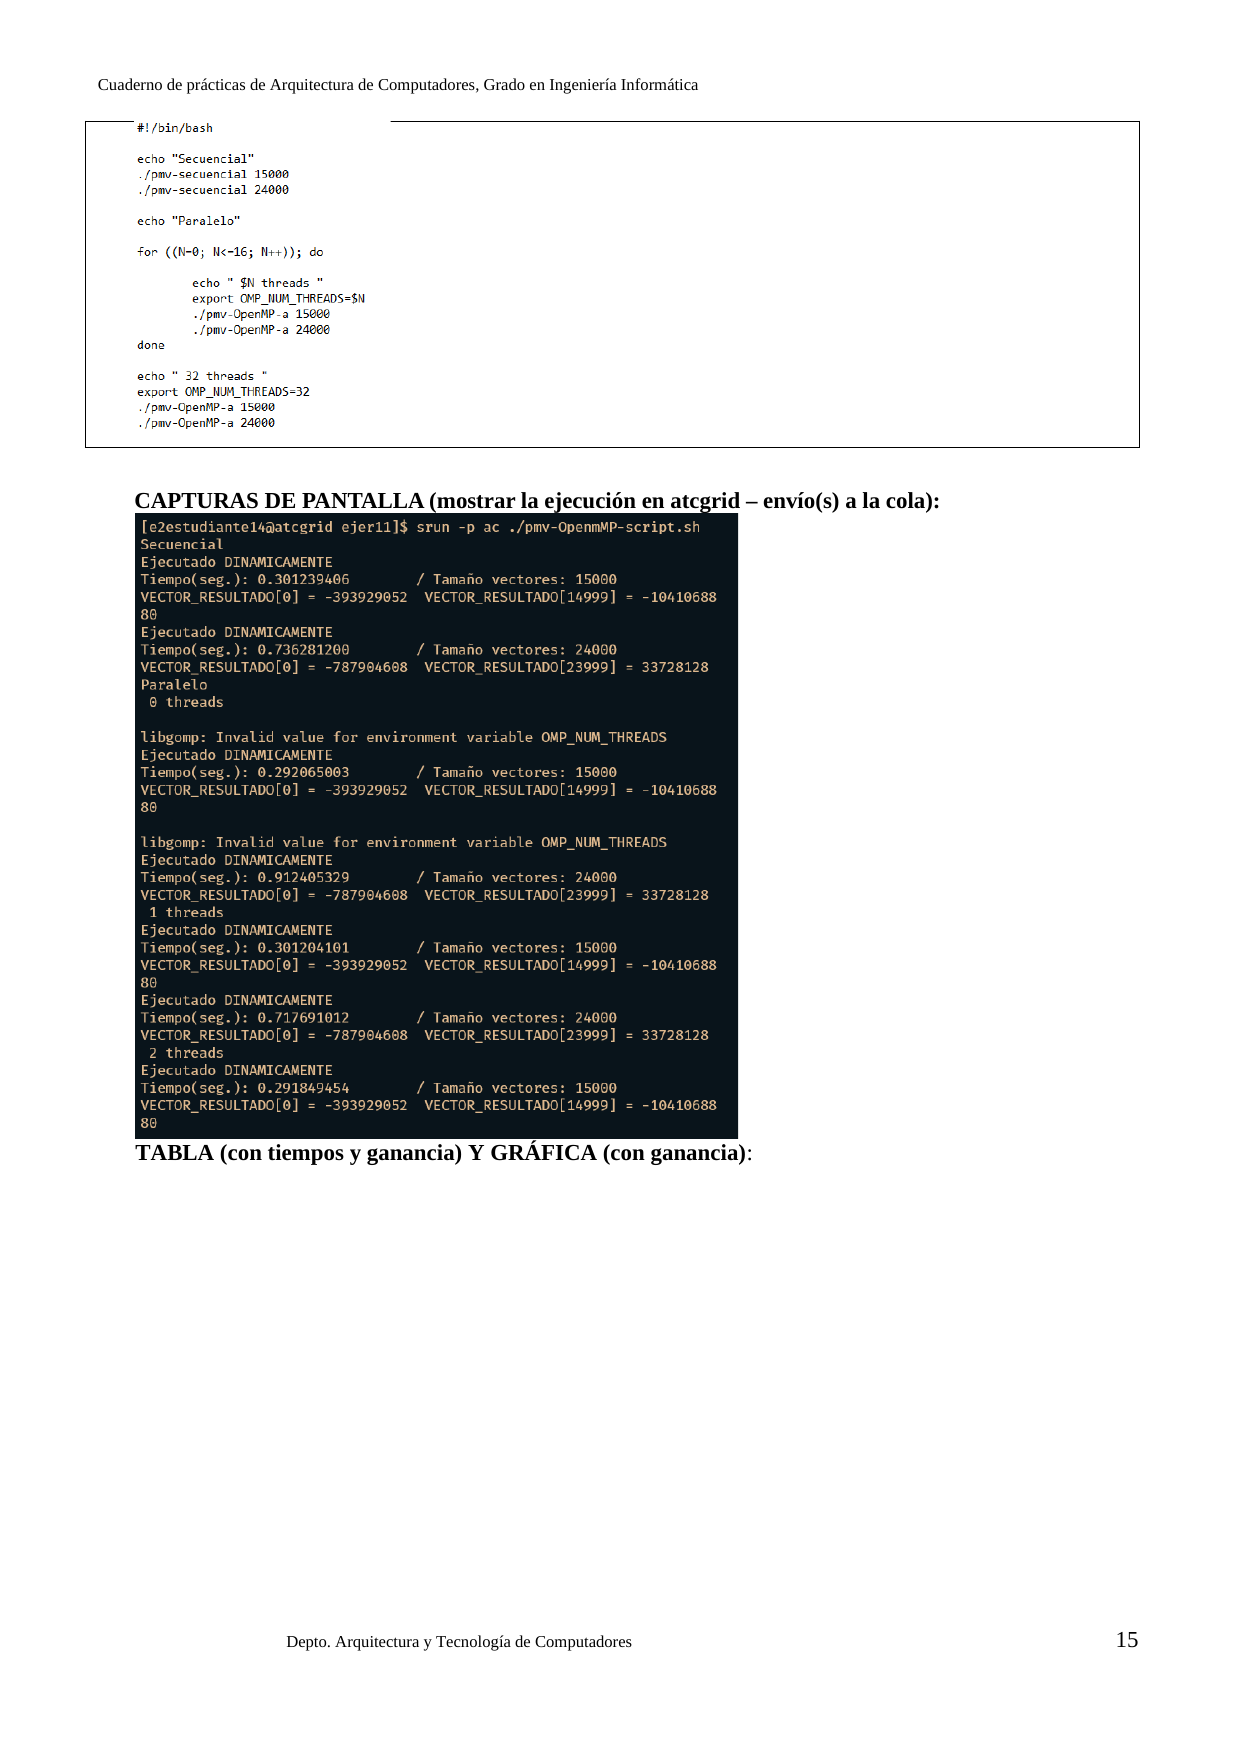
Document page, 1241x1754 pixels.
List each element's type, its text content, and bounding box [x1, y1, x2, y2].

text CAPTURAS DE PANTALLA (mostrar la ejecución en atcgrid – envío(s) a la cola): [98, 487, 1138, 513]
table_header [86, 122, 134, 447]
text TABLA (con tiempos y ganancia) Y GRÁFICA (con ganancia): [135, 1139, 1138, 1165]
table_header [391, 122, 1139, 447]
